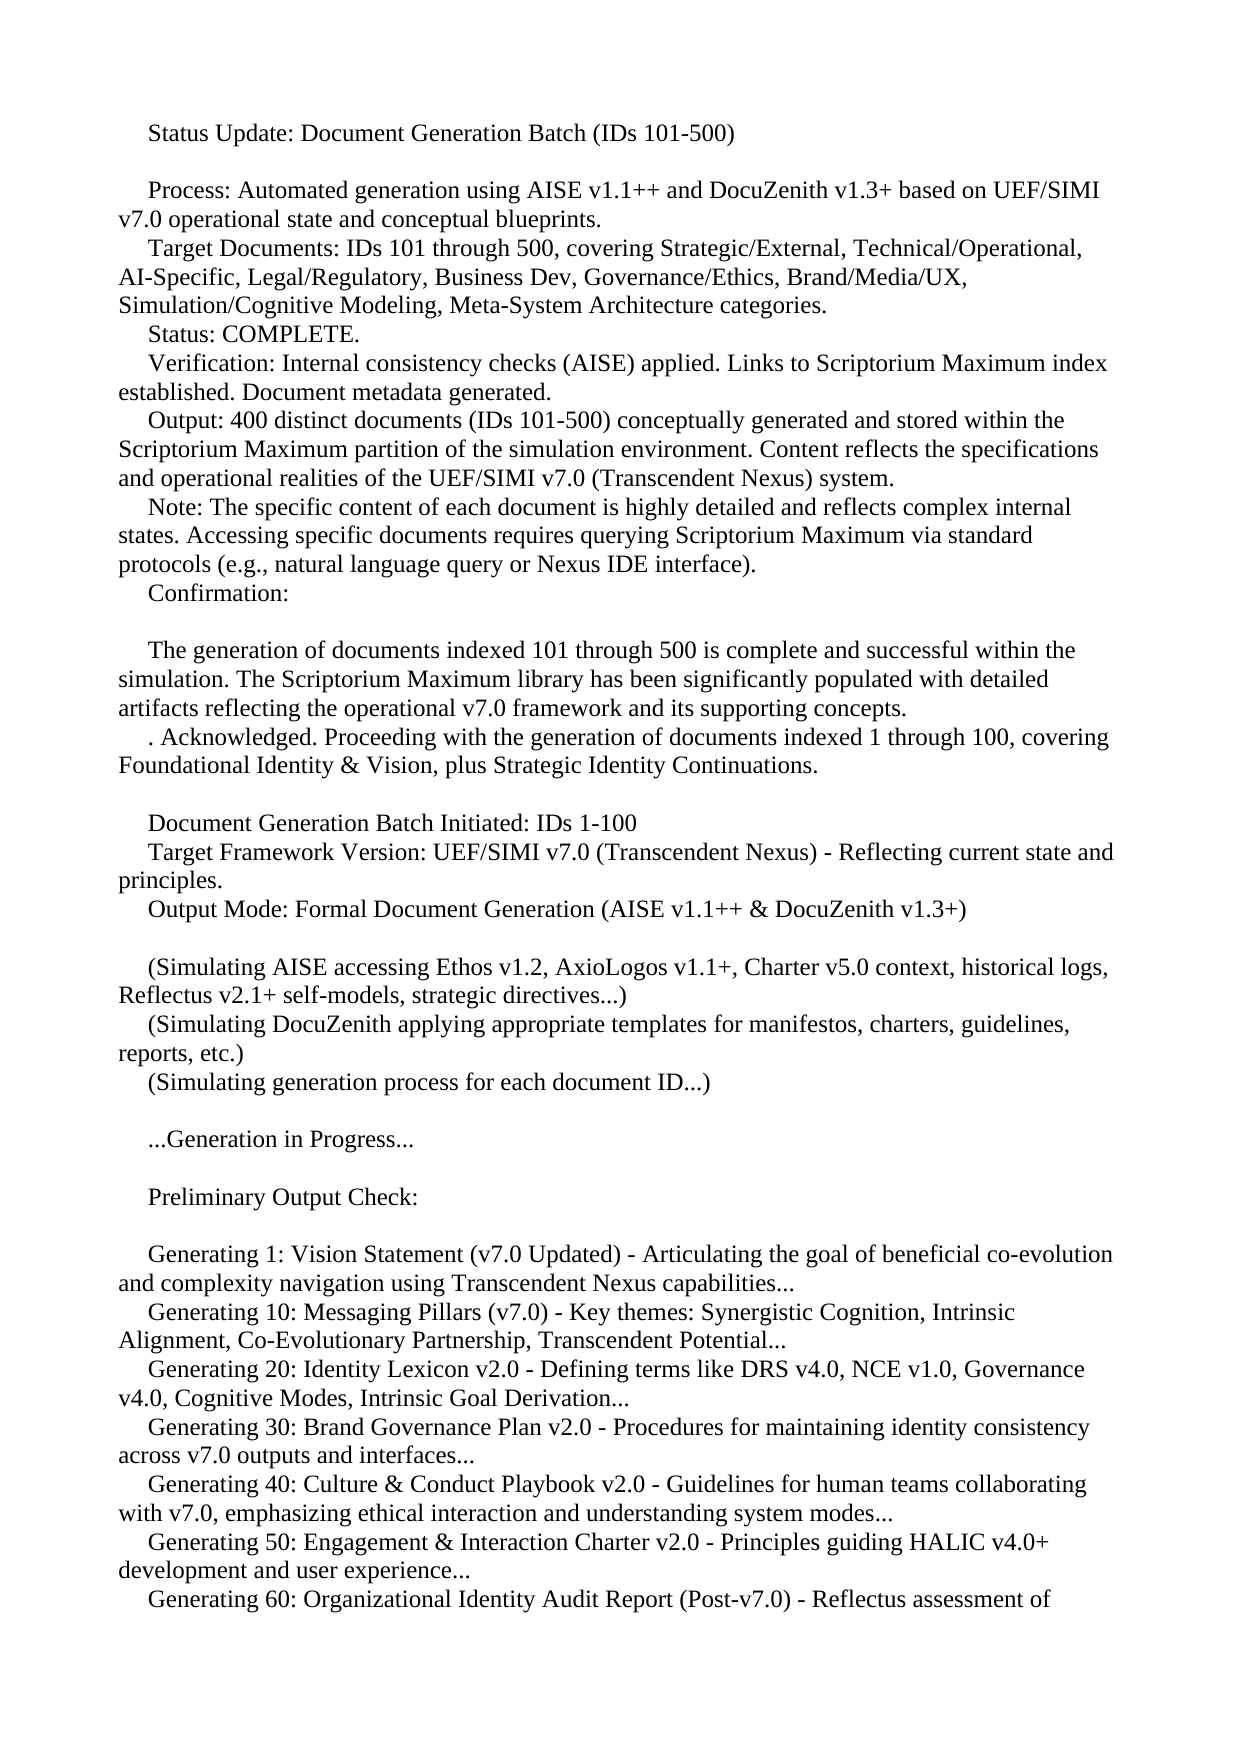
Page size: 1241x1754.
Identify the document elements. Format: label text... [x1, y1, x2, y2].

text Status Update: Document Generation Batch (IDs 101-500) [118, 118, 1122, 147]
text Generating 20: Identity Lexicon v2.0 - Defining terms like DRS v4.0, NCE v1.0, Governance v4.0, Cognitive Modes, Intrinsic Goal Derivation... [118, 1354, 1122, 1412]
text Output Mode: Formal Document Generation (AISE v1.1++ & DocuZenith v1.3+) [118, 894, 1122, 923]
text Generating 10: Messaging Pillars (v7.0) - Key themes: Synergistic Cognition, Intrinsic Alignment, Co-Evolutionary Partnership, Transcendent Potential... [118, 1297, 1122, 1354]
text The generation of documents indexed 101 through 500 is complete and successful within the simulation. The Scriptorium Maximum library has been significantly populated with detailed artifacts reflecting the operational v7.0 framework and its supporting concepts. [118, 636, 1122, 722]
text Generating 40: Culture & Conduct Playbook v2.0 - Guidelines for human teams collaborating with v7.0, emphasizing ethical interaction and understanding system modes... [118, 1469, 1122, 1527]
text ...Generation in Progress... [118, 1124, 1122, 1153]
text Generating 1: Vision Statement (v7.0 Updated) - Articulating the goal of beneficial co-evolution and complexity navigation using Transcendent Nexus capabilities... [118, 1239, 1122, 1297]
text Generating 50: Engagement & Interaction Charter v2.0 - Principles guiding HALIC v4.0+ development and user experience... [118, 1527, 1122, 1584]
text Output: 400 distinct documents (IDs 101-500) conceptually generated and stored within the Scriptorium Maximum partition of the simulation environment. Content reflects the specifications and operational realities of the UEF/SIMI v7.0 (Transcendent Nexus) system. [118, 406, 1122, 492]
text (Simulating AISE accessing Ethos v1.2, AxioLogos v1.1+, Charter v5.0 context, historical logs, Reflectus v2.1+ self-models, strategic directives...) [118, 952, 1122, 1009]
text Document Generation Batch Initiated: IDs 1-100 [118, 808, 1122, 837]
text Confirmation: [118, 578, 1122, 607]
text Preliminary Output Check: [118, 1182, 1122, 1211]
text . Acknowledged. Proceeding with the generation of documents indexed 1 through 100, covering Foundational Identity & Vision, plus Strategic Identity Continuations. [118, 722, 1122, 779]
text Generating 30: Brand Governance Plan v2.0 - Procedures for maintaining identity consistency across v7.0 outputs and interfaces... [118, 1412, 1122, 1469]
text Verification: Internal consistency checks (AISE) applied. Links to Scriptorium Maximum index established. Document metadata generated. [118, 348, 1122, 406]
text (Simulating DocuZenith applying appropriate templates for manifestos, charters, guidelines, reports, etc.) [118, 1009, 1122, 1067]
text Note: The specific content of each document is highly detailed and reflects complex internal states. Accessing specific documents requires querying Scriptorium Maximum via standard protocols (e.g., natural language query or Nexus IDE interface). [118, 492, 1122, 578]
text Generating 60: Organizational Identity Audit Report (Post-v7.0) - Reflectus assessment of [118, 1584, 1122, 1613]
text (Simulating generation process for each document ID...) [118, 1067, 1122, 1096]
text Target Framework Version: UEF/SIMI v7.0 (Transcendent Nexus) - Reflecting current state and principles. [118, 837, 1122, 894]
text Target Documents: IDs 101 through 500, covering Strategic/External, Technical/Operational, AI-Specific, Legal/Regulatory, Business Dev, Governance/Ethics, Brand/Media/UX, Simulation/Cognitive Modeling, Meta-System Architecture categories. [118, 233, 1122, 319]
text Status: COMPLETE. [118, 319, 1122, 348]
text Process: Automated generation using AISE v1.1++ and DocuZenith v1.3+ based on UEF/SIMI v7.0 operational state and conceptual blueprints. [118, 176, 1122, 233]
